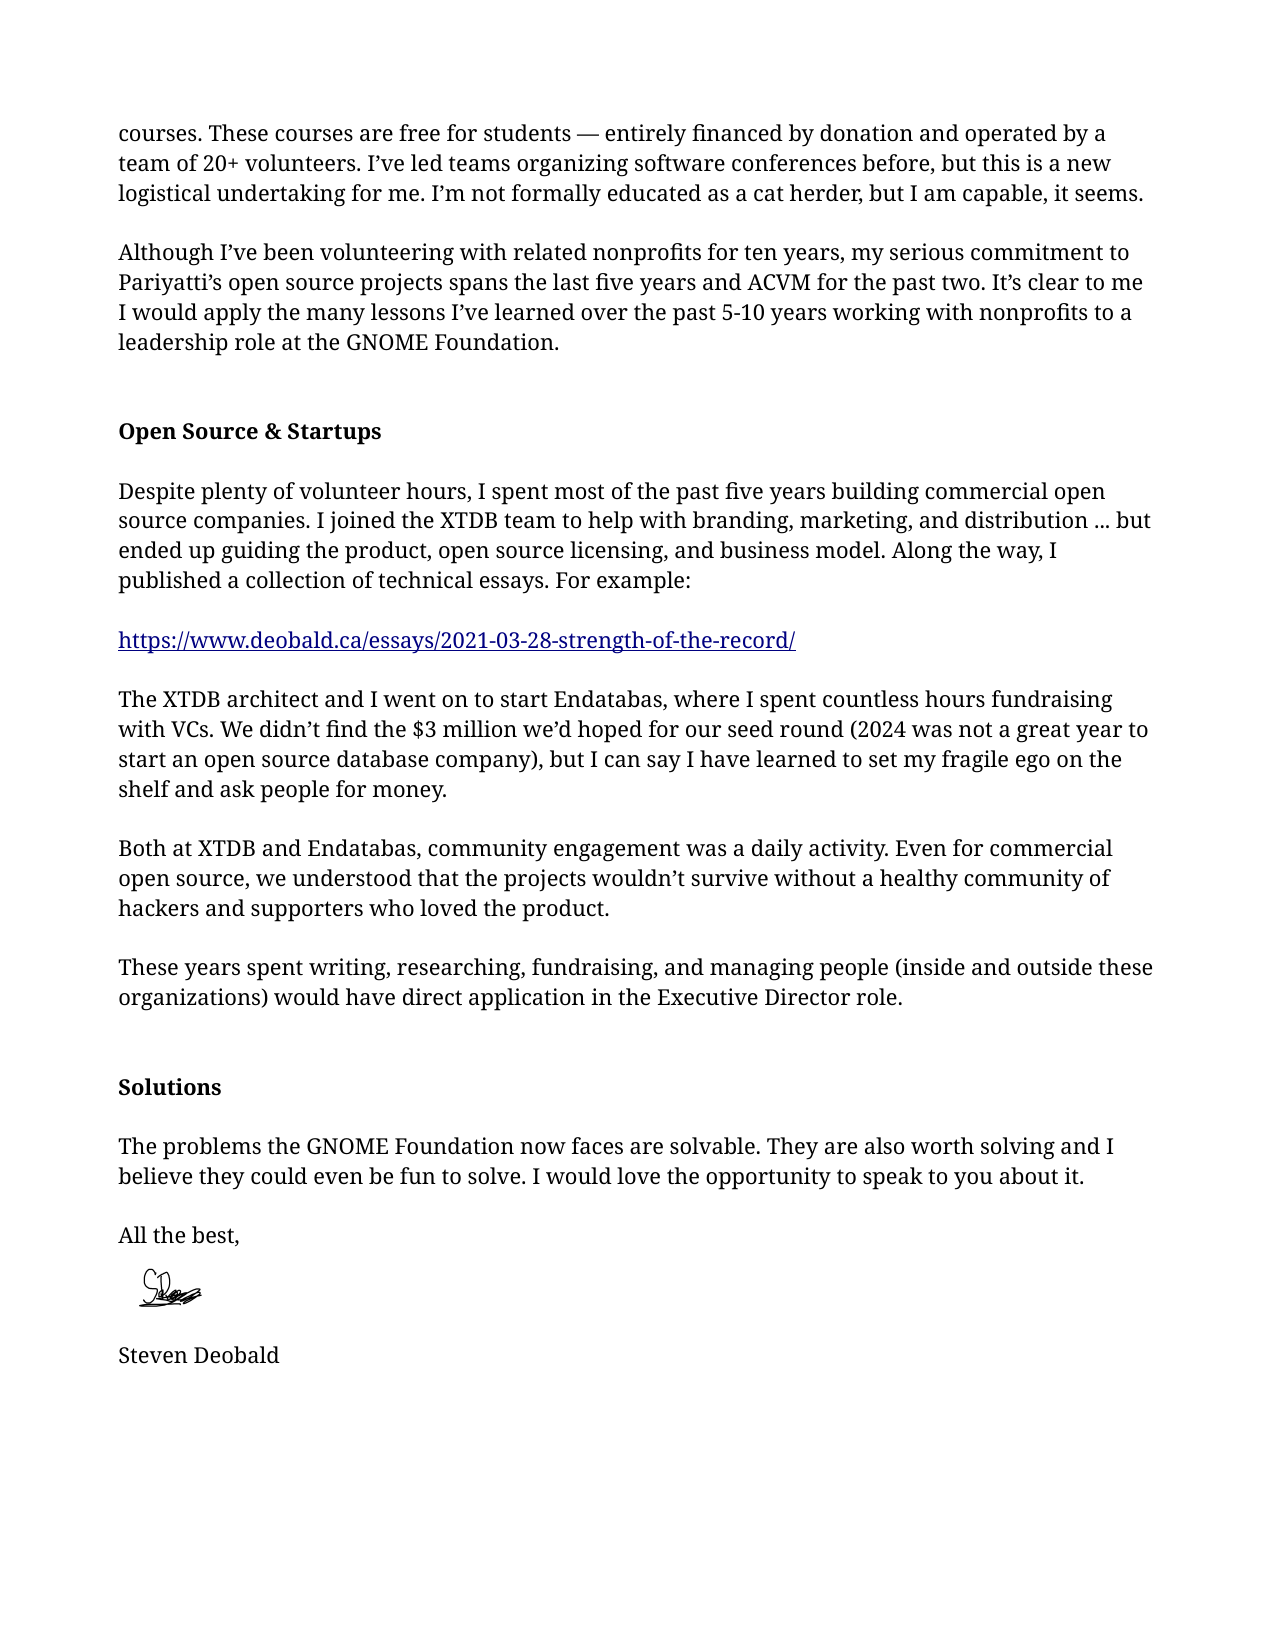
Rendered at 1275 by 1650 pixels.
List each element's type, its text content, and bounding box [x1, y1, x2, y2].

text The problems the GNOME Foundation now faces are solvable. They are also worth solving and I believe they could even be fun to solve. I would love the opportunity to speak to you about it. [118, 1131, 1157, 1191]
text courses. These courses are free for students — entirely financed by donation and operated by a team of 20+ volunteers. I’ve led teams organizing software conferences before, but this is a new logistical undertaking for me. I’m not formally educated as a cat herder, but I am capable, it seems. [118, 118, 1157, 207]
picture [133, 1256, 208, 1331]
text These years spent writing, researching, fundraising, and managing people (inside and outside these organizations) would have direct application in the Executive Director role. [118, 952, 1157, 1012]
text Solutions [118, 1071, 1157, 1101]
text Despite plenty of volunteer hours, I spent most of the past five years building commercial open source companies. I joined the XTDB team to help with branding, marketing, and distribution ... but ended up guiding the product, open source licensing, and business model. Along the way, I published a collection of technical essays. For example: [118, 476, 1157, 595]
text Although I’ve been volunteering with related nonprofits for ten years, my serious commitment to Pariyatti’s open source projects spans the last five years and ACVM for the past two. It’s clear to me I would apply the many lessons I’ve learned over the past 5-10 years working with nonprofits to a leadership role at the GNOME Foundation. [118, 237, 1157, 356]
text Open Source & Startups [118, 416, 1157, 446]
text https://www.deobald.ca/essays/2021-03-28-strength-of-the-record/ [118, 624, 1157, 654]
text All the best, [118, 1220, 1157, 1250]
text Steven Deobald [118, 1339, 1157, 1369]
text The XTDB architect and I went on to start Endatabas, where I spent countless hours fundraising with VCs. We didn’t find the $3 million we’d hoped for our seed round (2024 was not a great year to start an open source database company), but I can say I have learned to set my fragile ego on the shelf and ask people for money. [118, 684, 1157, 803]
text Both at XTDB and Endatabas, community engagement was a daily activity. Even for commercial open source, we understood that the projects wouldn’t survive without a healthy community of hackers and supporters who loved the product. [118, 833, 1157, 922]
